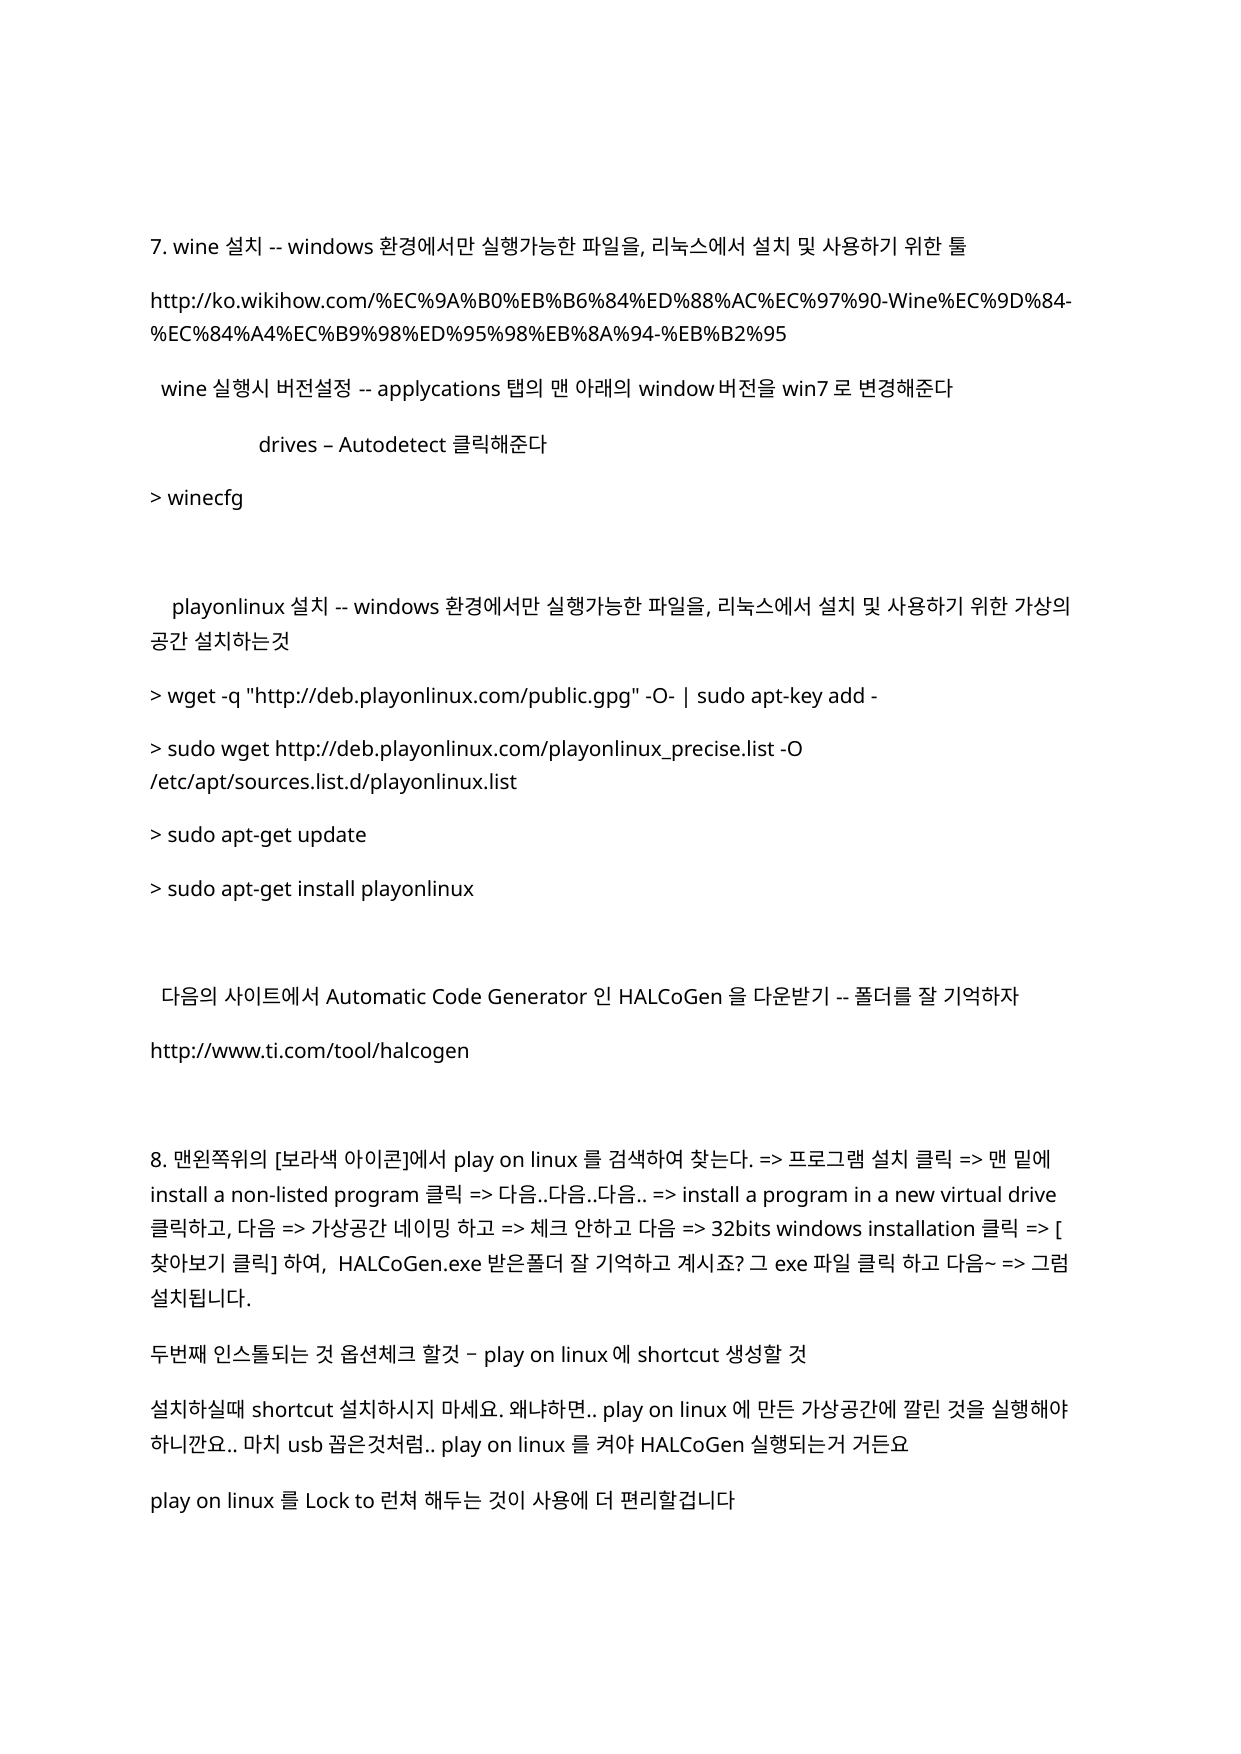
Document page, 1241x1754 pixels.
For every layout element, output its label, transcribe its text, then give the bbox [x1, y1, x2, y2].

text playonlinux 설치 -- windows 환경에서만 실행가능한 파일을, 리눅스에서 설치 및 사용하기 위한 가상의 공간 설치하는것 [150, 590, 1090, 655]
text wine 실행시 버전설정 -- applycations 탭의 맨 아래의 window버전을 win7로 변경해준다 [150, 372, 1090, 403]
text 두번째 인스톨되는 것 옵션체크 할것 – play on linux에 shortcut 생성할 것 [150, 1338, 1090, 1368]
text > sudo apt-get update [150, 820, 1090, 849]
text play on linux 를 Lock to 런쳐 해두는 것이 사용에 더 편리할겁니다 [150, 1484, 1090, 1514]
text > sudo wget http://deb.playonlinux.com/playonlinux_precise.list -O /etc/apt/sources.list.d/playonlinux.list [150, 734, 1090, 795]
text http://www.ti.com/tool/halcogen [150, 1036, 1090, 1064]
text > winecfg [150, 483, 1090, 512]
text 8. 맨왼쪽위의 [보라색 아이콘]에서 play on linux 를 검색하여 찾는다. => 프로그램 설치 클릭 => 맨 밑에 install a non-listed program 클릭 => 다음..다음..다음.. => install a program in a new virtual drive 클릭하고, 다음 => 가상공간 네이밍 하고 => 체크 안하고 다음 => 32bits windows installation 클릭 => [찾아보기 클릭] 하여, HALCoGen.exe 받은폴더 잘 기억하고 계시죠? 그 exe 파일 클릭 하고 다음~ => 그럼 설치됩니다. [150, 1143, 1090, 1312]
text > sudo apt-get install playonlinux [150, 874, 1090, 902]
text 7. wine 설치 -- windows 환경에서만 실행가능한 파일을, 리눅스에서 설치 및 사용하기 위한 툴 [150, 231, 1090, 261]
text http://ko.wikihow.com/%EC%9A%B0%EB%B6%84%ED%88%AC%EC%97%90-Wine%EC%9D%84-%EC%84%A4%EC%B9%98%ED%95%98%EB%8A%94-%EB%B2%95 [150, 286, 1090, 347]
text > wget -q "http://deb.playonlinux.com/public.gpg" -O- | sudo apt-key add - [150, 681, 1090, 709]
text 설치하실때 shortcut 설치하시지 마세요. 왜냐하면.. play on linux 에 만든 가상공간에 깔린 것을 실행해야 하니깐요.. 마치 usb 꼽은것처럼.. play on linux 를 켜야 HALCoGen 실행되는거 거든요 [150, 1393, 1090, 1458]
text drives – Autodetect 클릭해준다 [150, 428, 1090, 458]
text 다음의 사이트에서 Automatic Code Generator 인 HALCoGen 을 다운받기 -- 폴더를 잘 기억하자 [150, 981, 1090, 1011]
